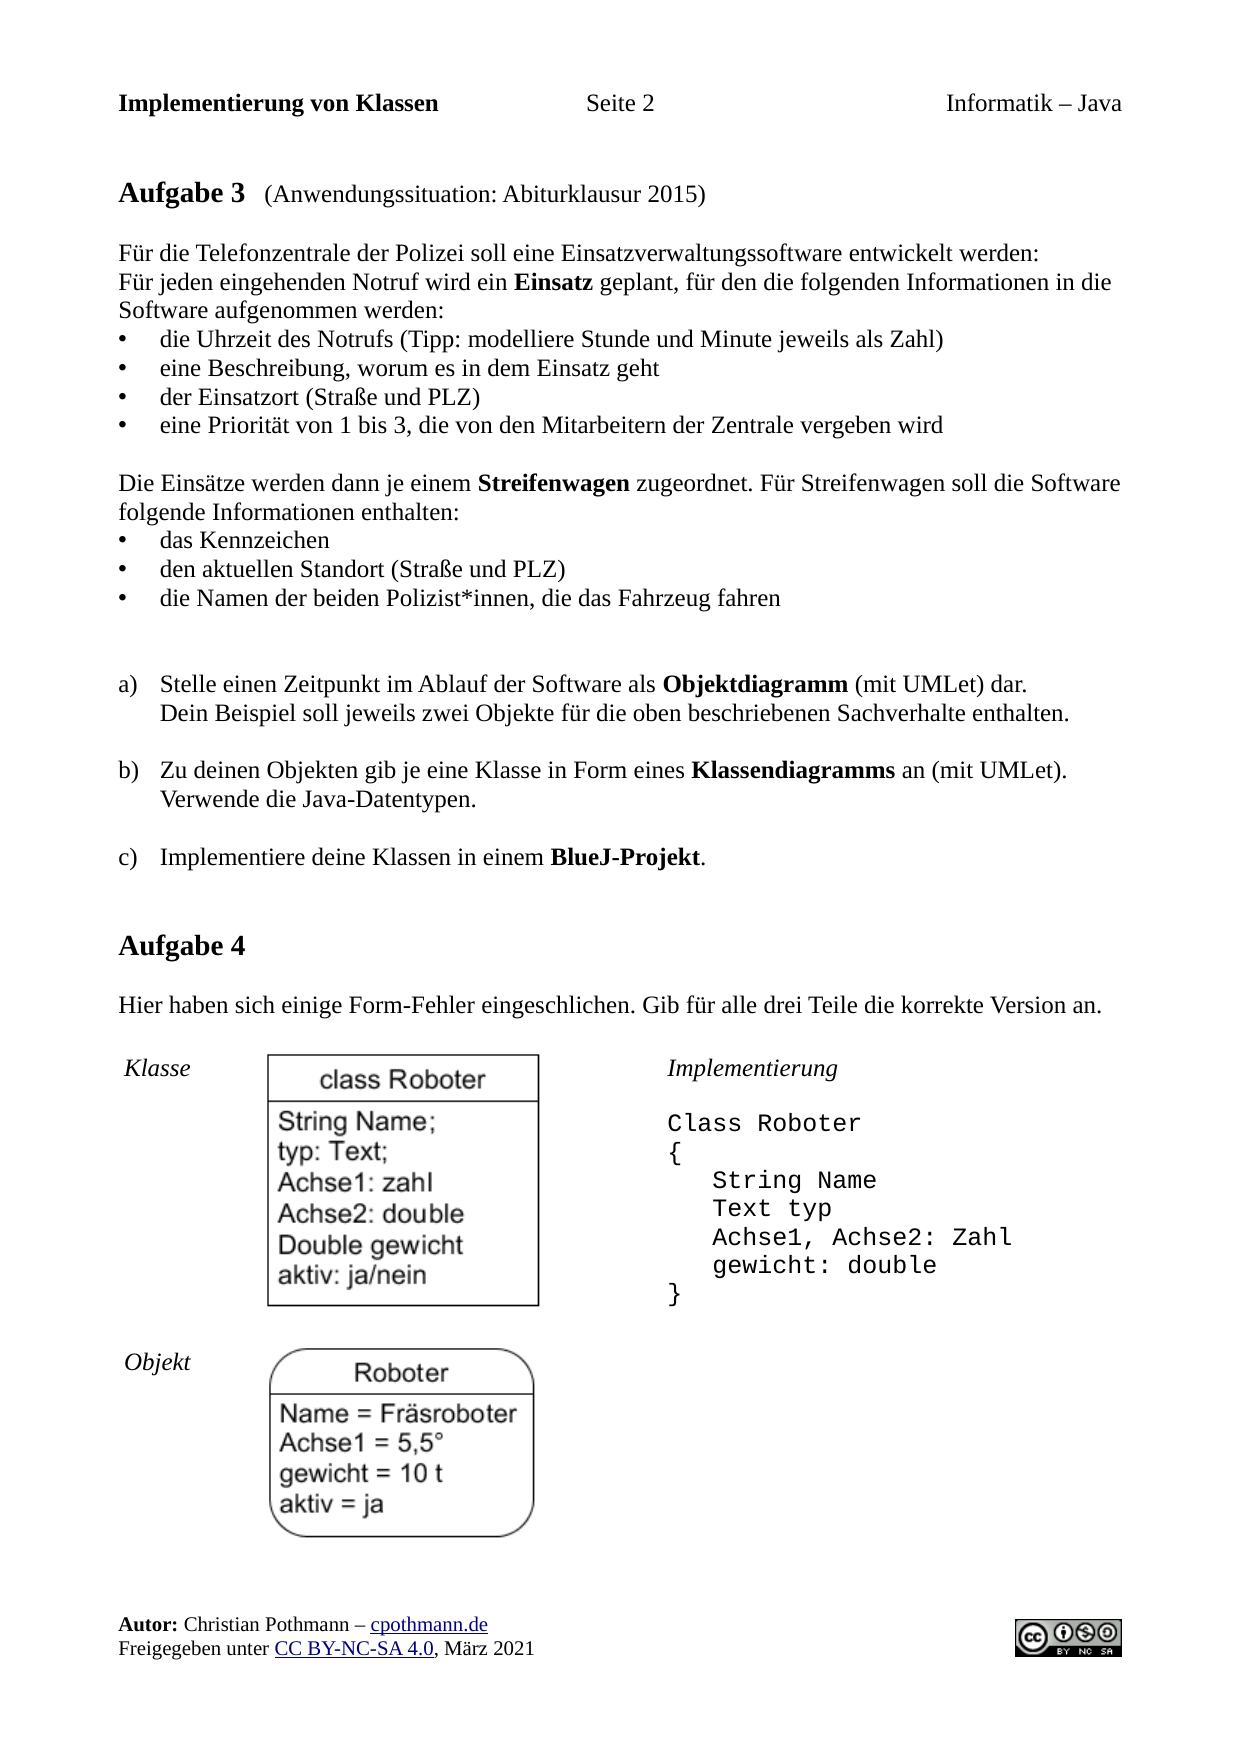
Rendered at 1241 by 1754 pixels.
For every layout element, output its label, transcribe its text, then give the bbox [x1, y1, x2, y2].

picture [266, 1053, 541, 1308]
text Die Einsätze werden dann je einem Streifenwagen zugeordnet. Für Streifenwagen soll die Software folgende Informationen enthalten: [118, 468, 1122, 525]
text Aufgabe 3 (Anwendungssituation: Abiturklausur 2015) [118, 176, 1122, 209]
table_cell Objekt [118, 1342, 661, 1554]
list den aktuellen Standort (Straße und PLZ) [118, 554, 1122, 583]
list der Einsatzort (Straße und PLZ) [118, 382, 1122, 410]
text Aufgabe 4 [118, 928, 1122, 961]
list das Kennzeichen [118, 525, 1122, 554]
table_header Implementierung Class Roboter { String Name Text typ Achse1, Achse2: Zahl gewicht: double } [661, 1048, 1122, 1554]
text Für die Telefonzentrale der Polizei soll eine Einsatzverwaltungssoftware entwickelt werden: [118, 238, 1122, 267]
text Autor: Christian Pothmann – cpothmann.de [118, 1612, 1122, 1636]
list Stelle einen Zeitpunkt im Ablauf der Software als Objektdiagramm (mit UMLet) dar. Dein Beispiel soll jeweils zwei Objekte für die oben beschriebenen Sachverhalte enthalten. [118, 669, 1122, 727]
picture [1015, 1619, 1122, 1657]
text Für jeden eingehenden Notruf wird ein Einsatz geplant, für den die folgenden Informationen in die Software aufgenommen werden: [118, 267, 1122, 324]
text Hier haben sich einige Form-Fehler eingeschlichen. Gib für alle drei Teile die korrekte Version an. [118, 990, 1122, 1019]
picture [268, 1347, 536, 1539]
list Implementiere deine Klassen in einem BlueJ-Projekt. [118, 842, 1122, 870]
list die Namen der beiden Polizist*innen, die das Fahrzeug fahren [118, 583, 1122, 612]
list eine Priorität von 1 bis 3, die von den Mitarbeitern der Zentrale vergeben wird [118, 410, 1122, 439]
list eine Beschreibung, worum es in dem Einsatz geht [118, 353, 1122, 382]
list Zu deinen Objekten gib je eine Klasse in Form eines Klassendiagramms an (mit UMLet). Verwende die Java-Datentypen. [118, 755, 1122, 813]
text Freigegeben unter CC BY-NC-SA 4.0, März 2021 [118, 1636, 1122, 1660]
list die Uhrzeit des Notrufs (Tipp: modelliere Stunde und Minute jeweils als Zahl) [118, 324, 1122, 353]
table_header Klasse [118, 1048, 661, 1342]
